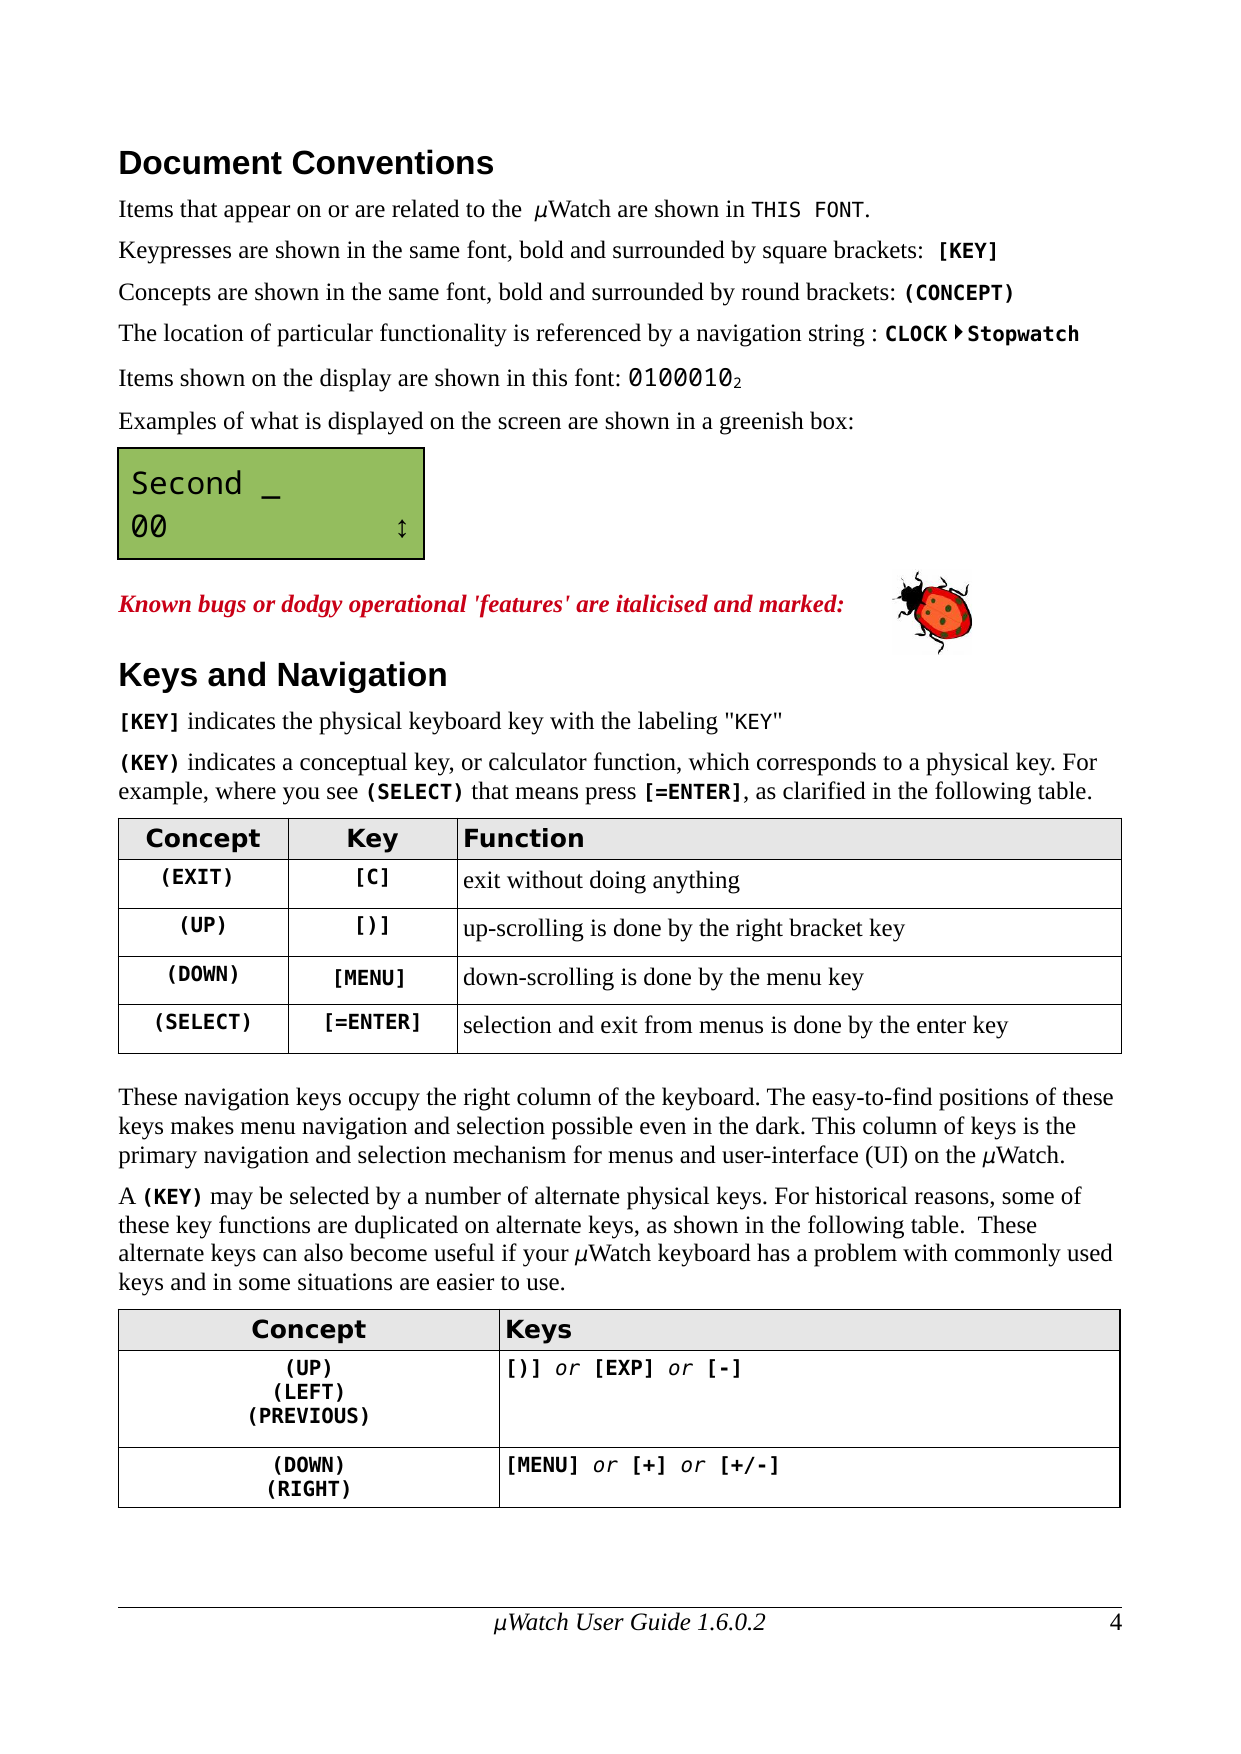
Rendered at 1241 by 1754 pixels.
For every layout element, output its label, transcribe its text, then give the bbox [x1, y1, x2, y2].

table_cell (UP) (LEFT) (PREVIOUS) [119, 1351, 499, 1447]
text Examples of what is displayed on the screen are shown in a greenish box: [118, 406, 1122, 434]
table_header Concept [119, 819, 288, 859]
subtitle Keys and Navigation [118, 655, 1122, 694]
table_cell [C] [289, 860, 457, 907]
table_cell (DOWN) (RIGHT) [119, 1448, 499, 1507]
table_header Concept [119, 1310, 499, 1350]
table_header Function [458, 819, 1121, 859]
table_cell [)] [289, 909, 457, 956]
text [KEY] indicates the physical keyboard key with the labeling "KEY" [118, 706, 1122, 735]
table_header Second _ 00 ↕ [119, 449, 423, 558]
subtitle Document Conventions [118, 143, 1122, 182]
text (KEY) indicates a conceptual key, or calculator function, which corresponds to a physical key. For example, where you see (SELECT) that means press [=ENTER], as clarified in the following table. [118, 747, 1122, 805]
table_cell [MENU] [289, 957, 457, 1004]
table_cell exit without doing anything [458, 860, 1121, 907]
table_cell [MENU] or [+] or [+/-] [500, 1448, 1119, 1507]
text Items that appear on or are related to the μWatch are shown in THIS FONT. [118, 194, 1122, 223]
table_cell (UP) [119, 909, 288, 956]
table_cell down-scrolling is done by the menu key [458, 957, 1121, 1004]
table_cell [)] or [EXP] or [-] [500, 1351, 1119, 1447]
table_cell (SELECT) [119, 1005, 288, 1052]
text A (KEY) may be selected by a number of alternate physical keys. For historical reasons, some of these key functions are duplicated on alternate keys, as shown in the following table. These alternate keys can also become useful if your μWatch keyboard has a problem with commonly used keys and in some situations are easier to use. [118, 1181, 1122, 1296]
text Known bugs or dodgy operational 'features' are italicised and marked: [118, 560, 1122, 617]
table_header Key [289, 819, 457, 859]
text The location of particular functionality is referenced by a navigation string : CLOCKStopwatch [118, 318, 1122, 347]
table_header Keys [500, 1310, 1119, 1350]
table_cell selection and exit from menus is done by the enter key [458, 1005, 1121, 1052]
table_cell [=ENTER] [289, 1005, 457, 1052]
text These navigation keys occupy the right column of the keyboard. The easy-to-find positions of these keys makes menu navigation and selection possible even in the dark. This column of keys is the primary navigation and selection mechanism for menus and user-interface (UI) on the μWatch. [118, 1082, 1122, 1168]
text Concepts are shown in the same font, bold and surrounded by round brackets: (CONCEPT) [118, 277, 1122, 306]
table_cell up-scrolling is done by the right bracket key [458, 909, 1121, 956]
picture [891, 569, 973, 655]
text Keypresses are shown in the same font, bold and surrounded by square brackets: [KEY] [118, 236, 1122, 264]
table_cell (DOWN) [119, 957, 288, 1004]
text Items shown on the display are shown in this font: 01000102 [118, 359, 1122, 393]
table_cell (EXIT) [119, 860, 288, 907]
